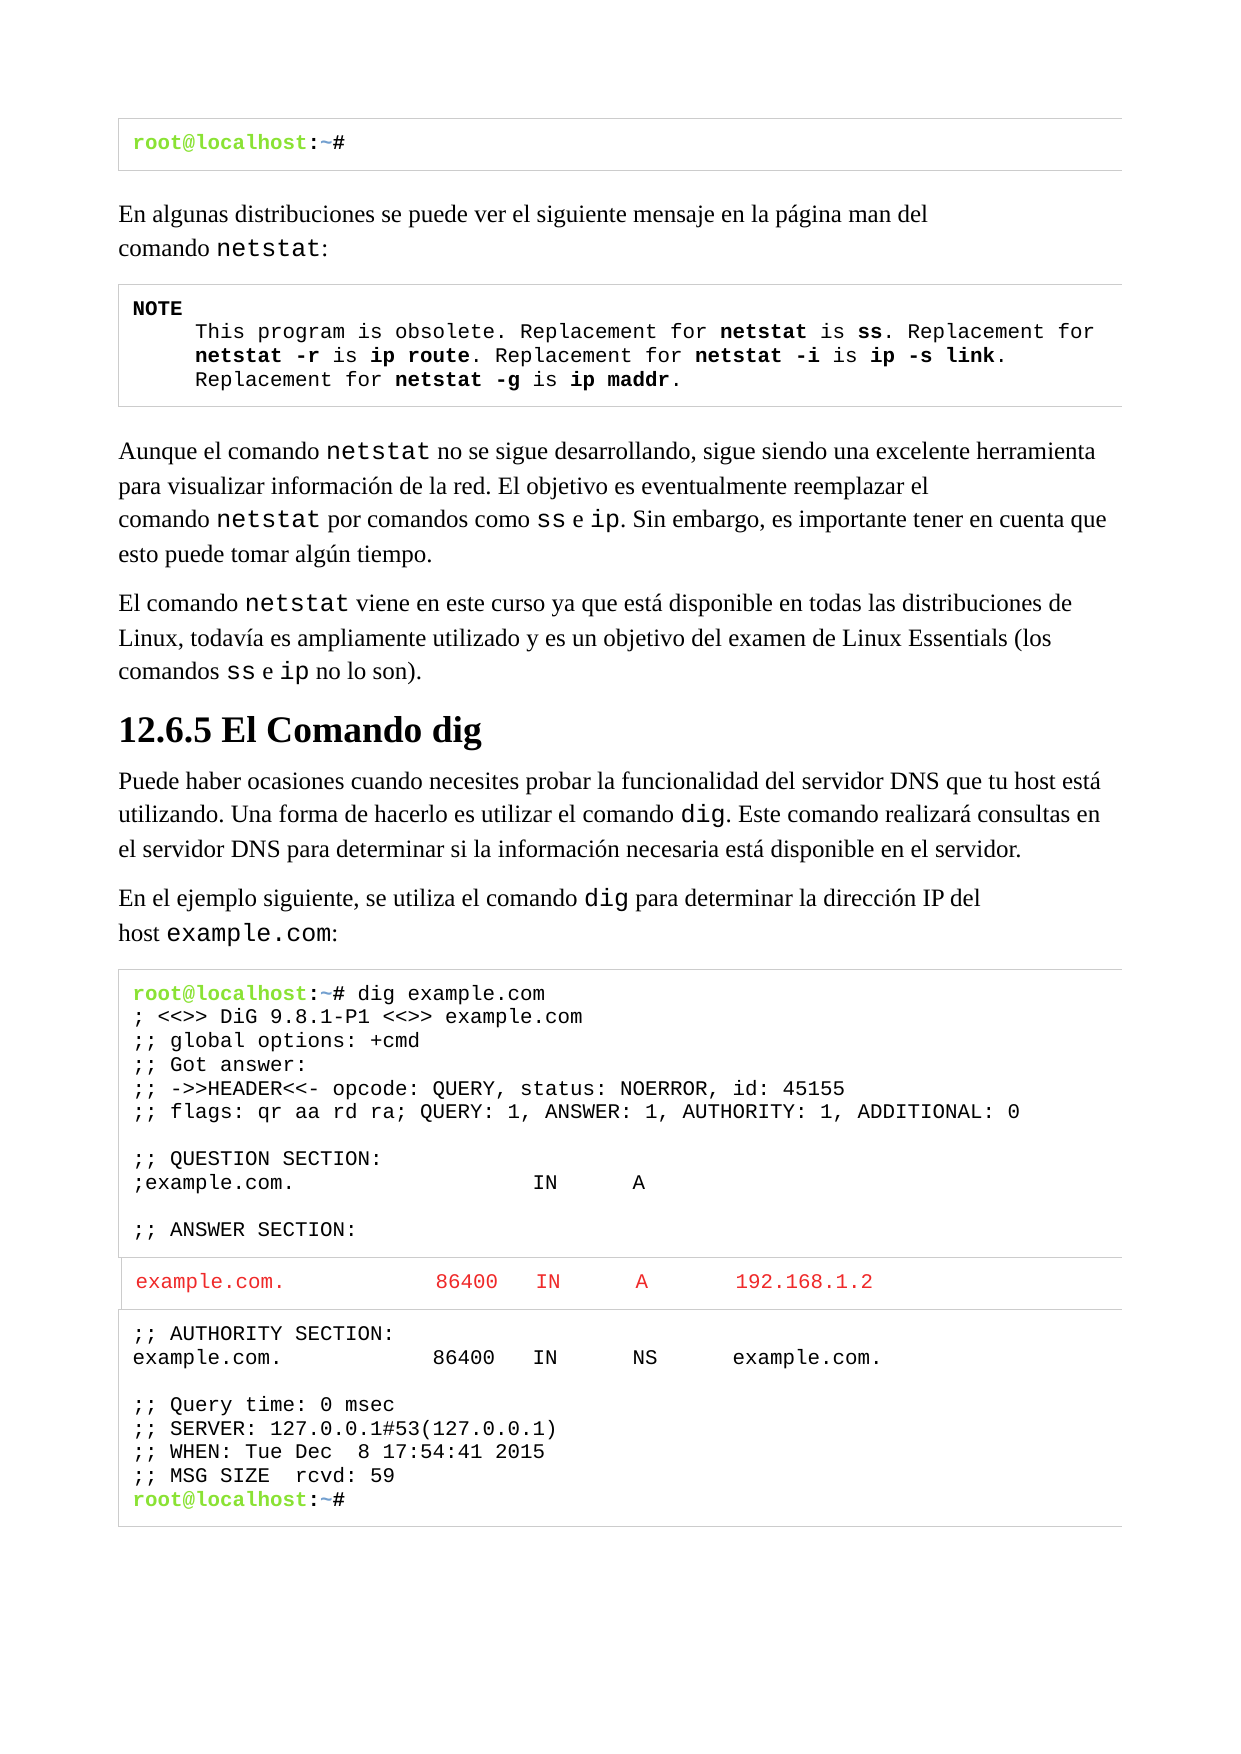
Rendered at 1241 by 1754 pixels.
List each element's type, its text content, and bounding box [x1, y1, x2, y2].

text Aunque el comando netstat no se sigue desarrollando, sigue siendo una excelente herramienta para visualizar información de la red. El objetivo es eventualmente reemplazar el comando netstat por comandos como ss e ip. Sin embargo, es importante tener en cuenta que esto puede tomar algún tiempo. [118, 436, 1122, 568]
text root@localhost:~# [119, 1475, 1122, 1526]
text NOTE [119, 285, 1122, 307]
text En algunas distribuciones se puede ver el siguiente mensaje en la página man del comando netstat: [118, 199, 1122, 263]
text root@localhost:~# dig example.com [119, 970, 1122, 992]
text ;; QUESTION SECTION: [119, 1134, 1122, 1158]
text ;; MSG SIZE rcvd: 59 [119, 1451, 1122, 1475]
text ;; ANSWER SECTION: [119, 1205, 1122, 1257]
text ;example.com. IN A [119, 1158, 1122, 1196]
text ;; AUTHORITY SECTION: [119, 1310, 1122, 1333]
text This program is obsolete. Replacement for netstat is ss. Replacement for [119, 307, 1122, 331]
text Replacement for netstat -g is ip maddr. [119, 354, 1122, 406]
text ;; Got answer: [119, 1040, 1122, 1063]
text El comando netstat viene en este curso ya que está disponible en todas las distribuciones de Linux, todavía es ampliamente utilizado y es un objetivo del examen de Linux Essentials (los comandos ss e ip no lo son). [118, 588, 1122, 687]
subtitle 12.6.5 El Comando dig [118, 707, 1122, 750]
text ;; SERVER: 127.0.0.1#53(127.0.0.1) [119, 1404, 1122, 1427]
text ;; ->>HEADER<<- opcode: QUERY, status: NOERROR, id: 45155 [119, 1063, 1122, 1087]
text ;; WHEN: Tue Dec 8 17:54:41 2015 [119, 1427, 1122, 1451]
text En el ejemplo siguiente, se utiliza el comando dig para determinar la dirección IP del host example.com: [118, 883, 1122, 948]
text root@localhost:~# [119, 119, 1122, 170]
text example.com. 86400 IN NS example.com. [119, 1333, 1122, 1371]
text ;; Query time: 0 msec [119, 1380, 1122, 1404]
text ;; flags: qr aa rd ra; QUERY: 1, ANSWER: 1, AUTHORITY: 1, ADDITIONAL: 0 [119, 1087, 1122, 1125]
text Puede haber ocasiones cuando necesites probar la funcionalidad del servidor DNS que tu host está utilizando. Una forma de hacerlo es utilizar el comando dig. Este comando realizará consultas en el servidor DNS para determinar si la información necesaria está disponible en el servidor. [118, 766, 1122, 863]
text ; <<>> DiG 9.8.1-P1 <<>> example.com [119, 992, 1122, 1016]
text example.com. 86400 IN A 192.168.1.2 [122, 1258, 1119, 1309]
text netstat -r is ip route. Replacement for netstat -i is ip -s link. [119, 331, 1122, 354]
text ;; global options: +cmd [119, 1016, 1122, 1040]
